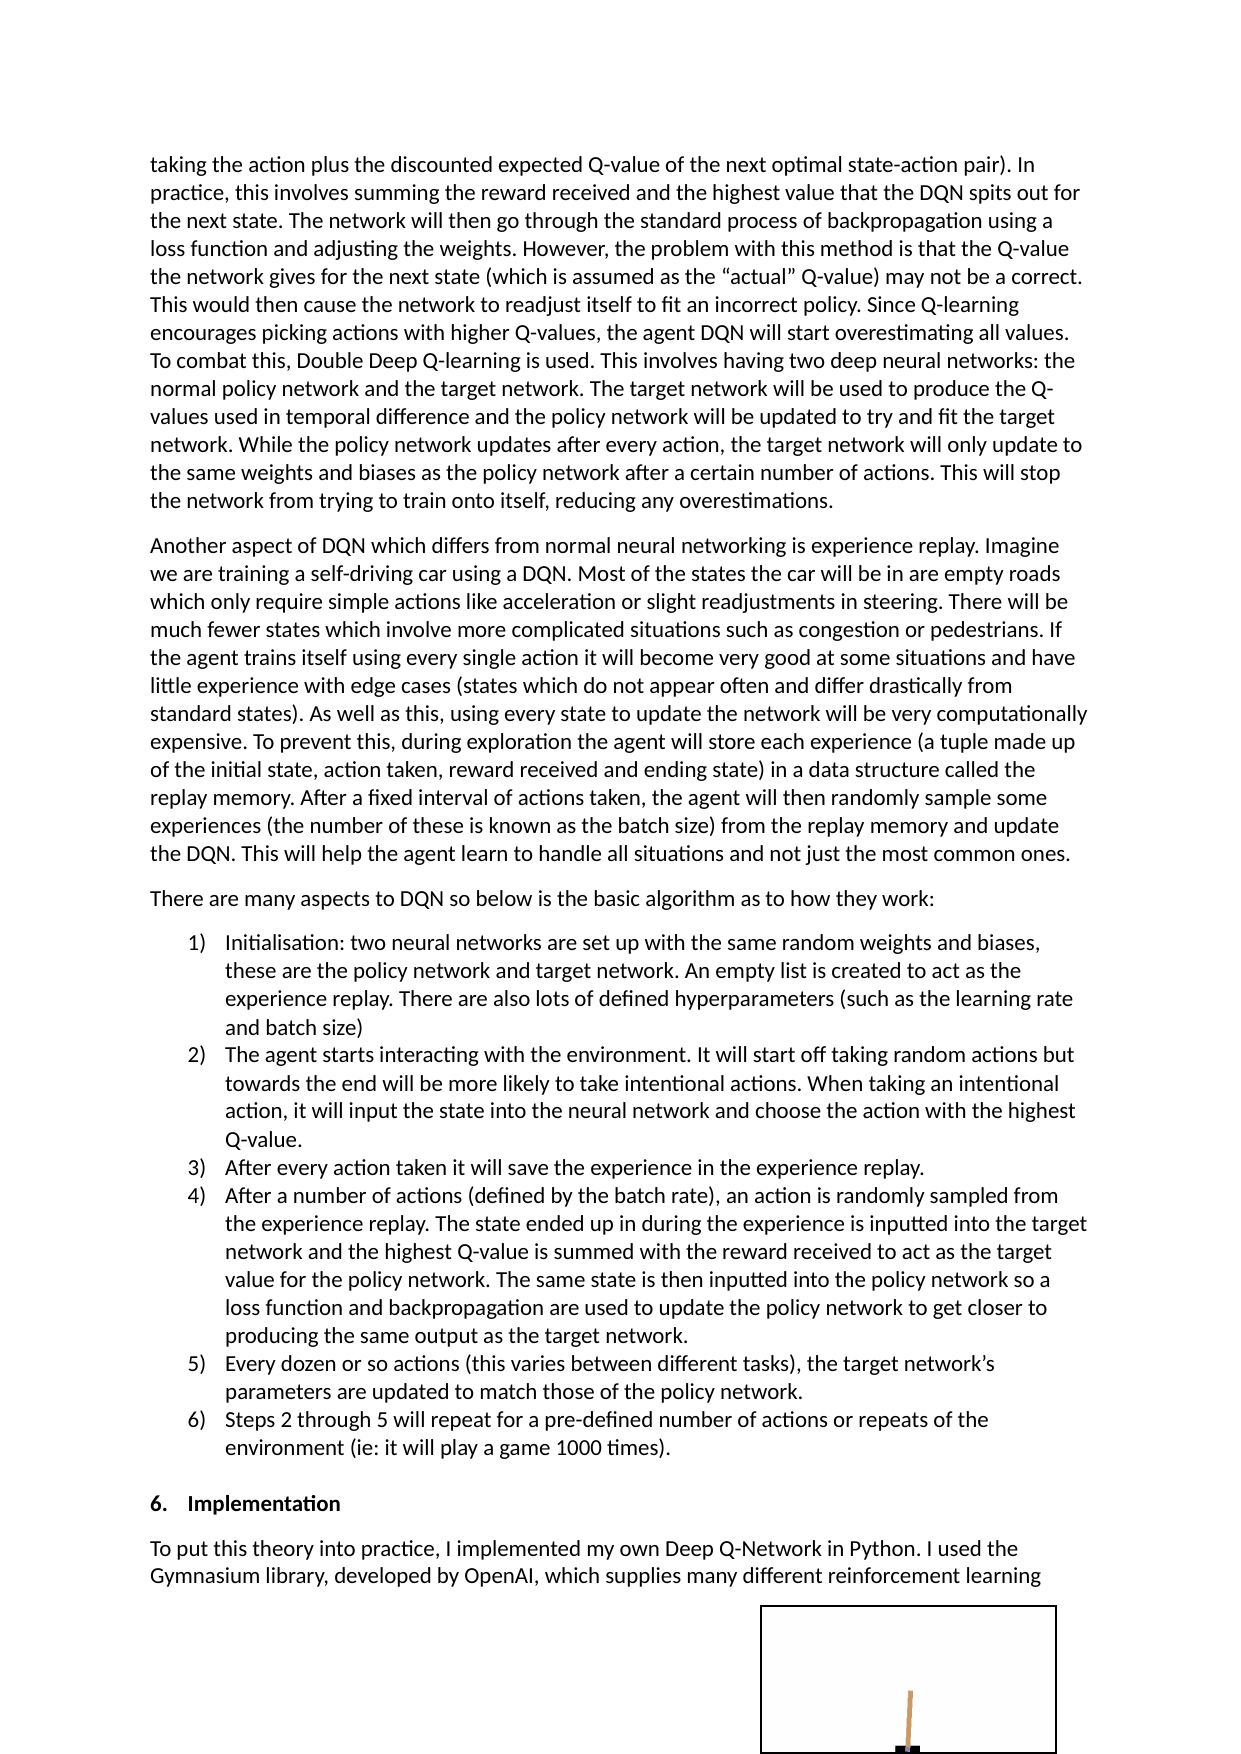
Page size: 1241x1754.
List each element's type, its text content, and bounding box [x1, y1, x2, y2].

text Another aspect of DQN which differs from normal neural networking is experience replay. Imagine we are training a self-driving car using a DQN. Most of the states the car will be in are empty roads which only require simple actions like acceleration or slight readjustments in steering. There will be much fewer states which involve more complicated situations such as congestion or pedestrians. If the agent trains itself using every single action it will become very good at some situations and have little experience with edge cases (states which do not appear often and differ drastically from standard states). As well as this, using every state to update the network will be very computationally expensive. To prevent this, during exploration the agent will store each experience (a tuple made up of the initial state, action taken, reward received and ending state) in a data structure called the replay memory. After a fixed interval of actions taken, the agent will then randomly sample some experiences (the number of these is known as the batch size) from the replay memory and update the DQN. This will help the agent learn to handle all situations and not just the most common ones. [150, 531, 1090, 867]
list Initialisation: two neural networks are set up with the same random weights and biases, these are the policy network and target network. An empty list is created to act as the experience replay. There are also lots of defined hyperparameters (such as the learning rate and batch size) [187, 928, 1090, 1041]
list Every dozen or so actions (this varies between different tasks), the target network’s parameters are updated to match those of the policy network. [187, 1349, 1090, 1405]
text taking the action plus the discounted expected Q-value of the next optimal state-action pair). In practice, this involves summing the reward received and the highest value that the DQN spits out for the next state. The network will then go through the standard process of backpropagation using a loss function and adjusting the weights. However, the problem with this method is that the Q-value the network gives for the next state (which is assumed as the “actual” Q-value) may not be a correct. This would then cause the network to readjust itself to fit an incorrect policy. Since Q-learning encourages picking actions with higher Q-values, the agent DQN will start overestimating all values. To combat this, Double Deep Q-learning is used. This involves having two deep neural networks: the normal policy network and the target network. The target network will be used to produce the Q-values used in temporal difference and the policy network will be updated to try and fit the target network. While the policy network updates after every action, the target network will only update to the same weights and biases as the policy network after a certain number of actions. This will stop the network from trying to train onto itself, reducing any overestimations. [150, 150, 1090, 514]
list The agent starts interacting with the environment. It will start off taking random actions but towards the end will be more likely to take intentional actions. When taking an intentional action, it will input the state into the neural network and choose the action with the highest Q-value. [187, 1041, 1090, 1153]
list Steps 2 through 5 will repeat for a pre-defined number of actions or repeats of the environment (ie: it will play a game 1000 times). [187, 1405, 1090, 1461]
text There are many aspects to DQN so below is the basic algorithm as to how they work: [150, 884, 1090, 912]
list After every action taken it will save the experience in the experience replay. [187, 1153, 1090, 1181]
list After a number of actions (defined by the batch rate), an action is randomly sampled from the experience replay. The state ended up in during the experience is inputted into the target network and the highest Q-value is summed with the reward received to act as the target value for the policy network. The same state is then inputted into the policy network so a loss function and backpropagation are used to update the policy network to get closer to producing the same output as the target network. [187, 1181, 1090, 1349]
text To put this theory into practice, I implemented my own Deep Q-Network in Python. I used the Gymnasium library, developed by OpenAI, which supplies many different reinforcement learning [150, 1534, 1090, 1590]
list Implementation [150, 1489, 1090, 1517]
